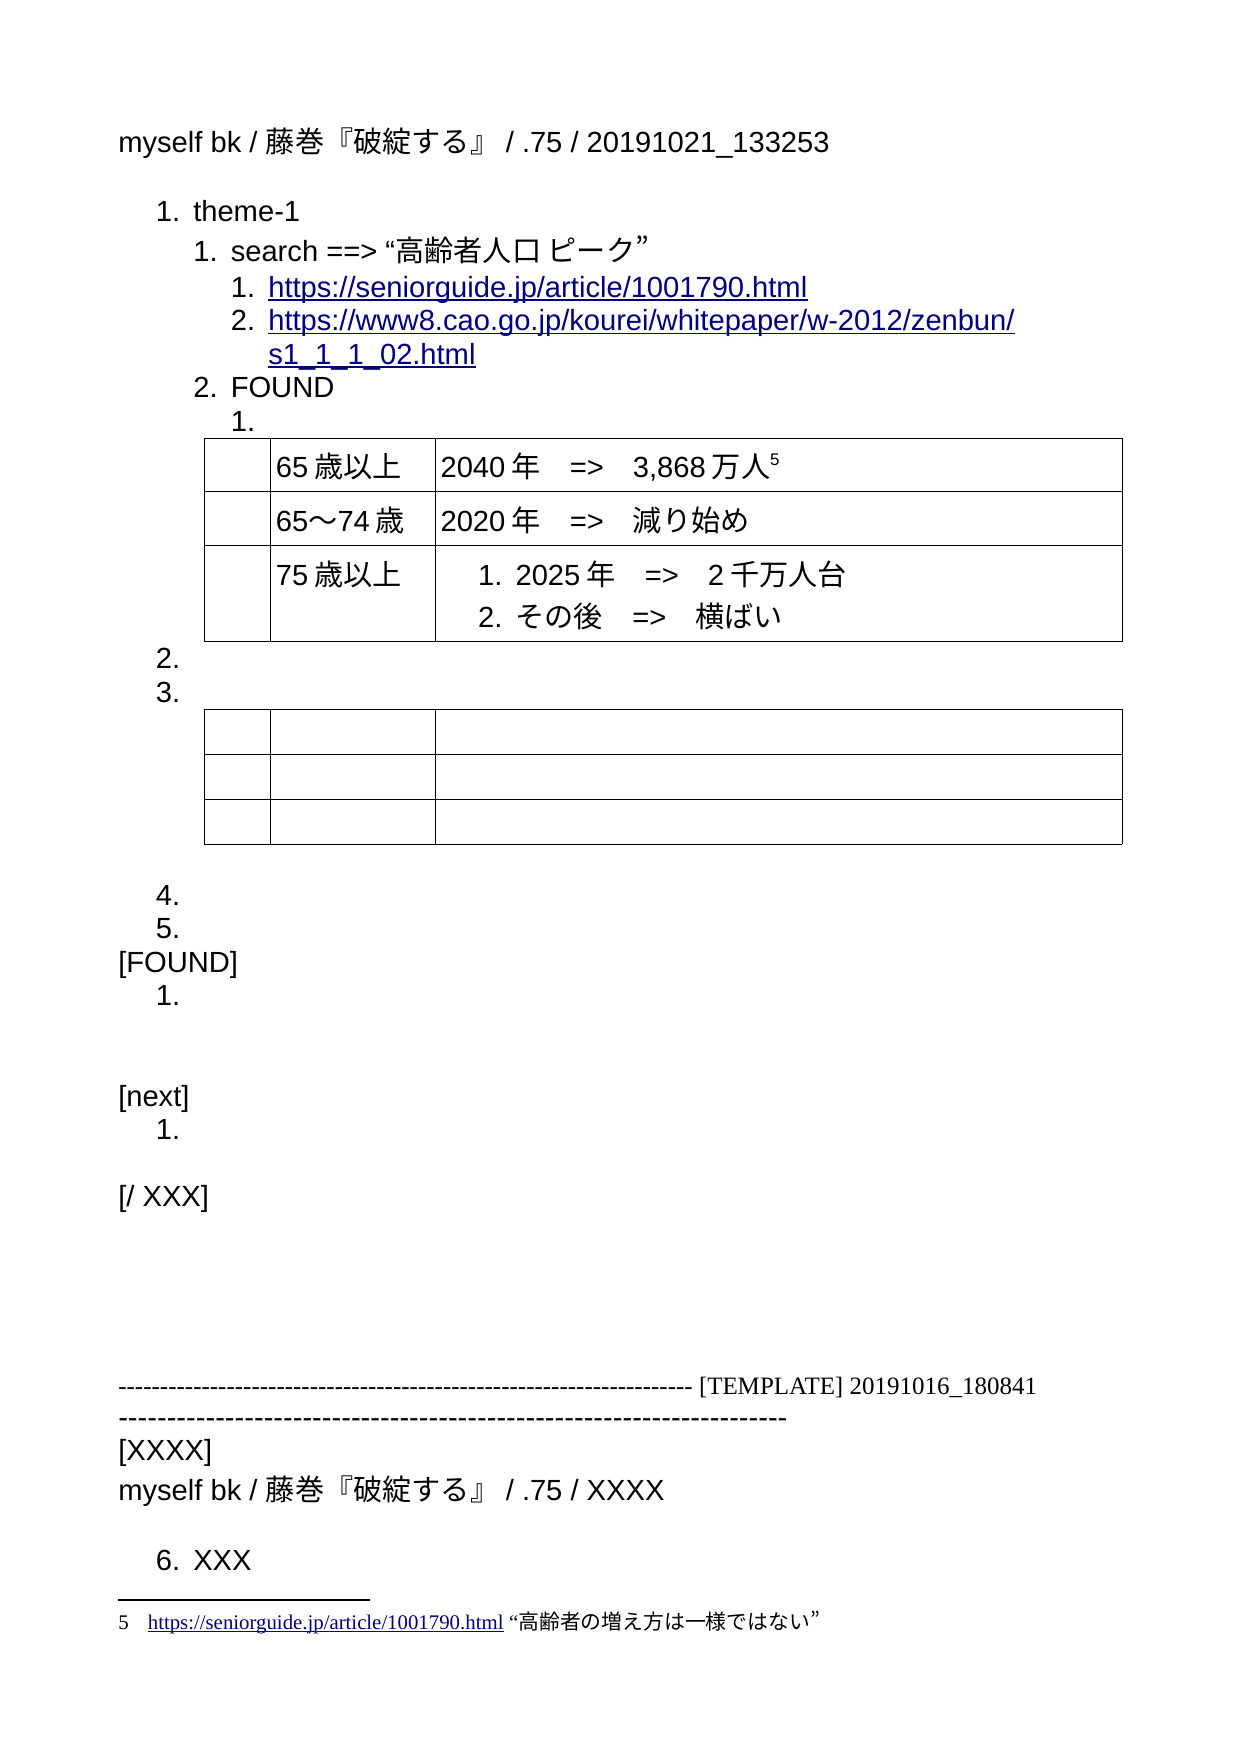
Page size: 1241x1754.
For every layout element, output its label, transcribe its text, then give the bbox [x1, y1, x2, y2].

text myself bk / 藤巻『破綻する』 / .75 / XXXX [118, 1467, 1122, 1509]
table_cell [271, 755, 435, 799]
table_cell [271, 800, 435, 844]
list FOUND [193, 370, 1122, 404]
list theme-1 [156, 194, 1122, 227]
list https://seniorguide.jp/article/1001790.html [231, 270, 1122, 303]
table_cell 65～74歳 [271, 492, 435, 545]
table_header 65歳以上 [271, 439, 435, 491]
table_cell [205, 546, 270, 641]
table_header [205, 710, 270, 754]
table_cell 2025年 => 2千万人台 その後 => 横ばい [436, 546, 1122, 641]
table_cell 75歳以上 [271, 546, 435, 641]
text [/ XXX] [118, 1179, 1122, 1213]
table_cell [205, 800, 270, 844]
list https://www8.cao.go.jp/kourei/whitepaper/w-2012/zenbun/s1_1_1_02.html [231, 303, 1122, 370]
table_cell [436, 800, 1122, 844]
table_cell [205, 492, 270, 545]
table_header 2040年 => 3,868万人 [436, 439, 1122, 491]
list XXX [156, 1543, 1122, 1576]
text [next] [118, 1079, 1122, 1112]
table_header [436, 710, 1122, 754]
text myself bk / 藤巻『破綻する』 / .75 / 20191021_133253 [118, 118, 1122, 160]
table_cell [205, 755, 270, 799]
text [XXXX] [118, 1433, 1122, 1467]
table_cell 2020年 => 減り始め [436, 492, 1122, 545]
table_header [205, 439, 270, 491]
text --------------------------------------------------------------------- [TEMPLATE] 20191016_180841 [118, 1371, 1122, 1400]
table_header [271, 710, 435, 754]
table_cell [436, 755, 1122, 799]
text [FOUND] [118, 944, 1122, 978]
list search ==> “高齢者人口 ピーク” [193, 227, 1122, 270]
text --------------------------------------------------------------------- [118, 1400, 1122, 1433]
